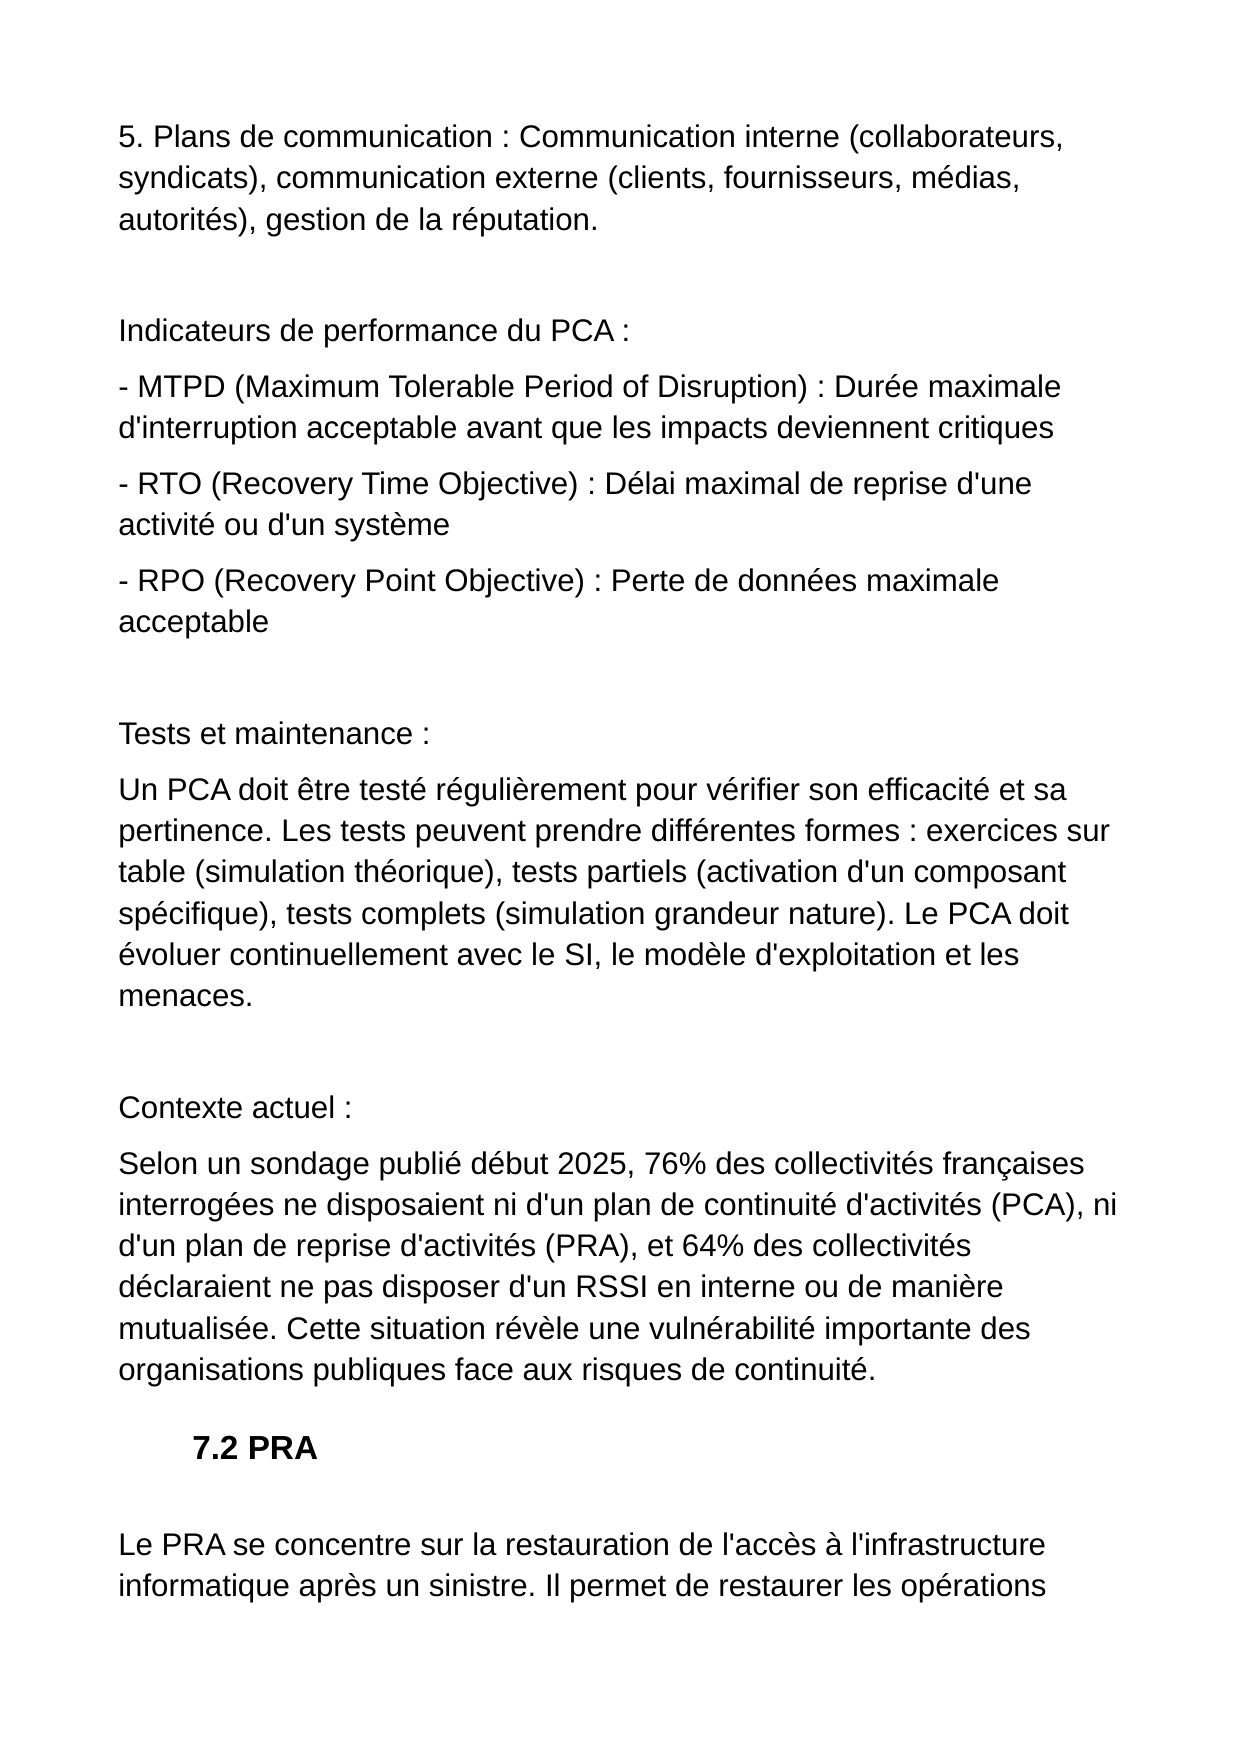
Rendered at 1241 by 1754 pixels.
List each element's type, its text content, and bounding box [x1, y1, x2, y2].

text Contexte actuel : [118, 1089, 1122, 1125]
text 5. Plans de communication : Communication interne (collaborateurs, syndicats), communication externe (clients, fournisseurs, médias, autorités), gestion de la réputation. [118, 118, 1122, 237]
text - RPO (Recovery Point Objective) : Perte de données maximale acceptable [118, 562, 1122, 639]
text Un PCA doit être testé régulièrement pour vérifier son efficacité et sa pertinence. Les tests peuvent prendre différentes formes : exercices sur table (simulation théorique), tests partiels (activation d'un composant spécifique), tests complets (simulation grandeur nature). Le PCA doit évoluer continuellement avec le SI, le modèle d'exploitation et les menaces. [118, 771, 1122, 1013]
text - MTPD (Maximum Tolerable Period of Disruption) : Durée maximale d'interruption acceptable avant que les impacts deviennent critiques [118, 368, 1122, 445]
text Indicateurs de performance du PCA : [118, 312, 1122, 348]
text Tests et maintenance : [118, 715, 1122, 751]
text - RTO (Recovery Time Objective) : Délai maximal de reprise d'une activité ou d'un système [118, 465, 1122, 542]
text Selon un sondage publié début 2025, 76% des collectivités françaises interrogées ne disposaient ni d'un plan de continuité d'activités (PCA), ni d'un plan de reprise d'activités (PRA), et 64% des collectivités déclaraient ne pas disposer d'un RSSI en interne ou de manière mutualisée. Cette situation révèle une vulnérabilité importante des organisations publiques face aux risques de continuité. [118, 1145, 1122, 1387]
text Le PRA se concentre sur la restauration de l'accès à l'infrastructure informatique après un sinistre. Il permet de restaurer les opérations [118, 1526, 1122, 1603]
subtitle 7.2 PRA [118, 1428, 1122, 1466]
